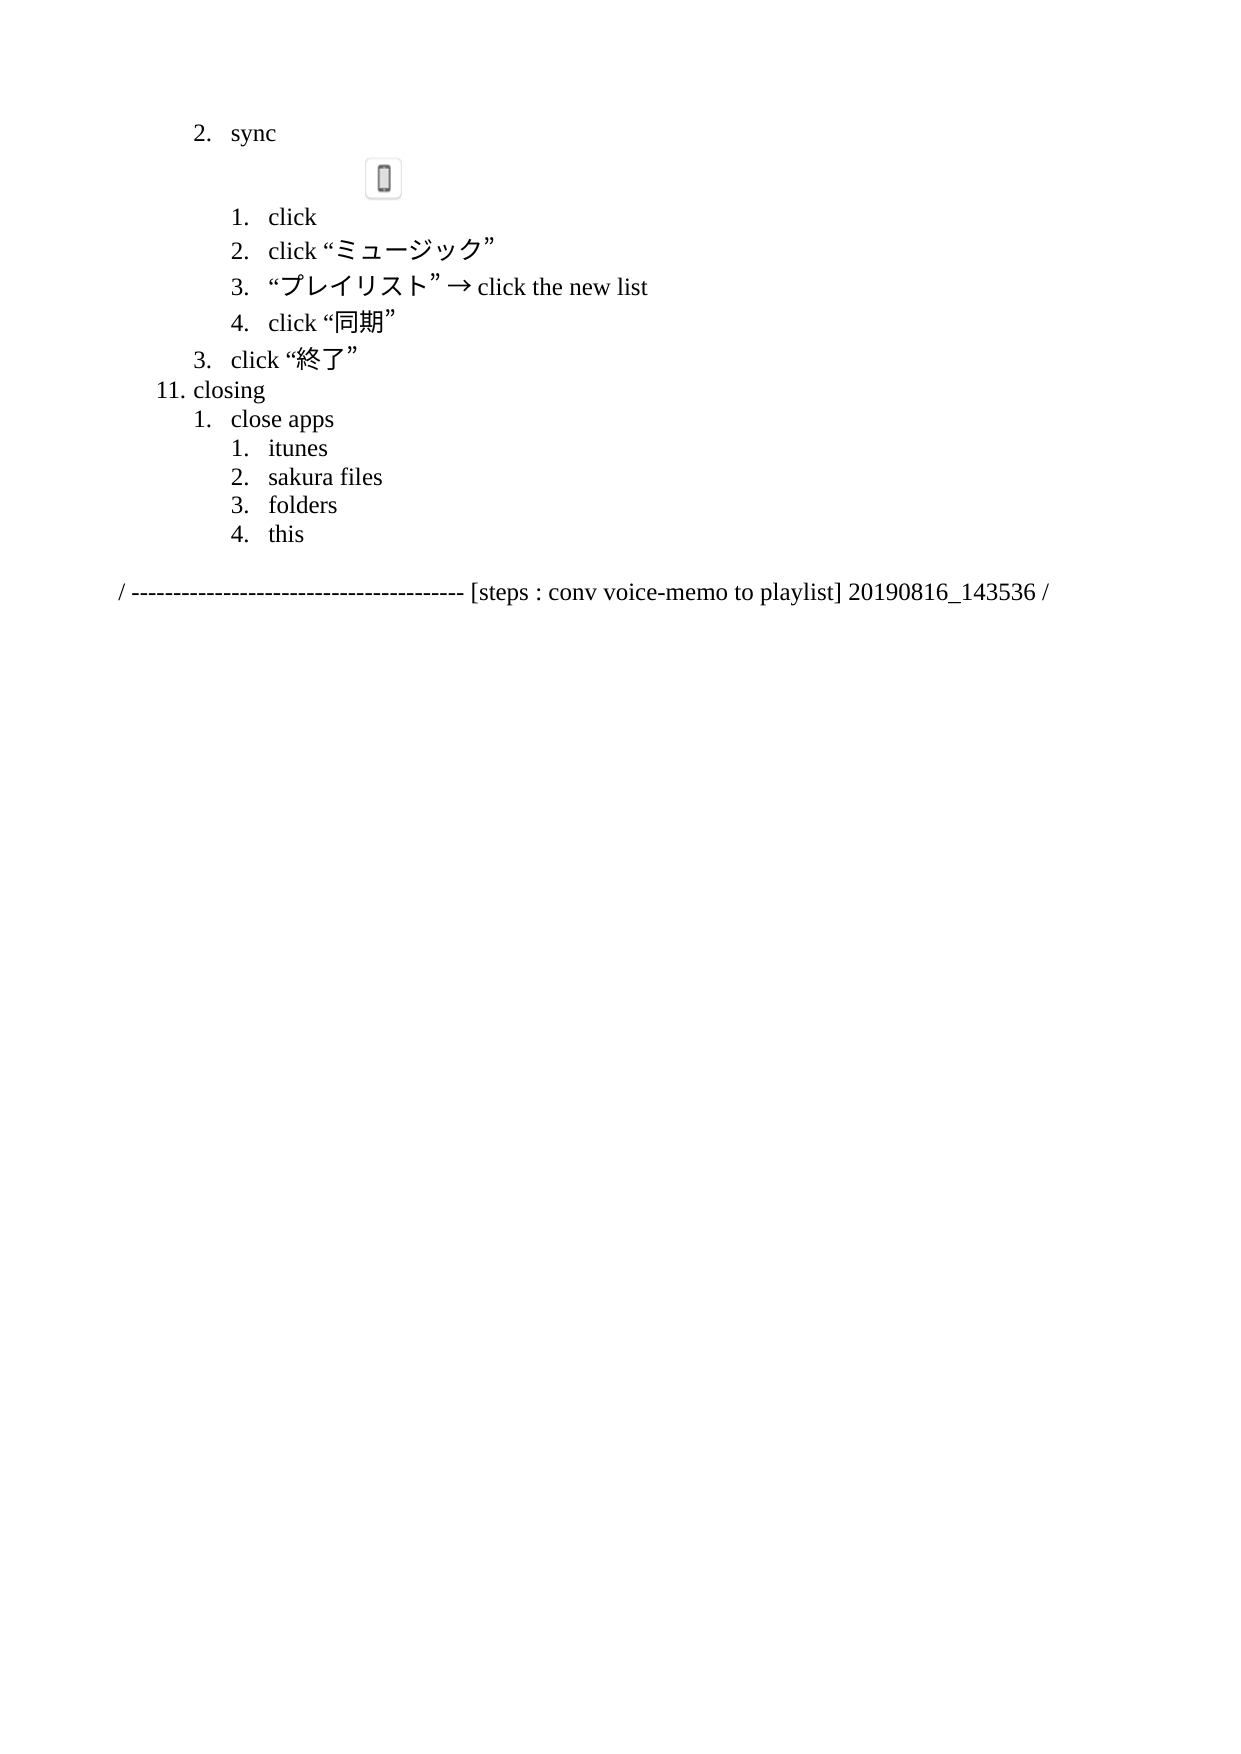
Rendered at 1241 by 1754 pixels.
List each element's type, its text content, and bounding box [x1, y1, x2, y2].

list closing [156, 375, 1122, 404]
list itunes [231, 433, 1122, 462]
list folders [231, 490, 1122, 519]
list sync [193, 118, 1122, 147]
text / ---------------------------------------- [steps : conv voice-memo to playlist] 20190816_143536 / [118, 577, 1122, 605]
list this [231, 519, 1122, 548]
list click “同期” [231, 303, 1122, 339]
list “プレイリスト” → click the new list [231, 267, 1122, 303]
list close apps [193, 404, 1122, 433]
picture [362, 156, 409, 202]
list click “終了” [193, 339, 1122, 375]
list sakura files [231, 462, 1122, 490]
list click “ミュージック” [231, 230, 1122, 267]
list click [231, 147, 1122, 230]
